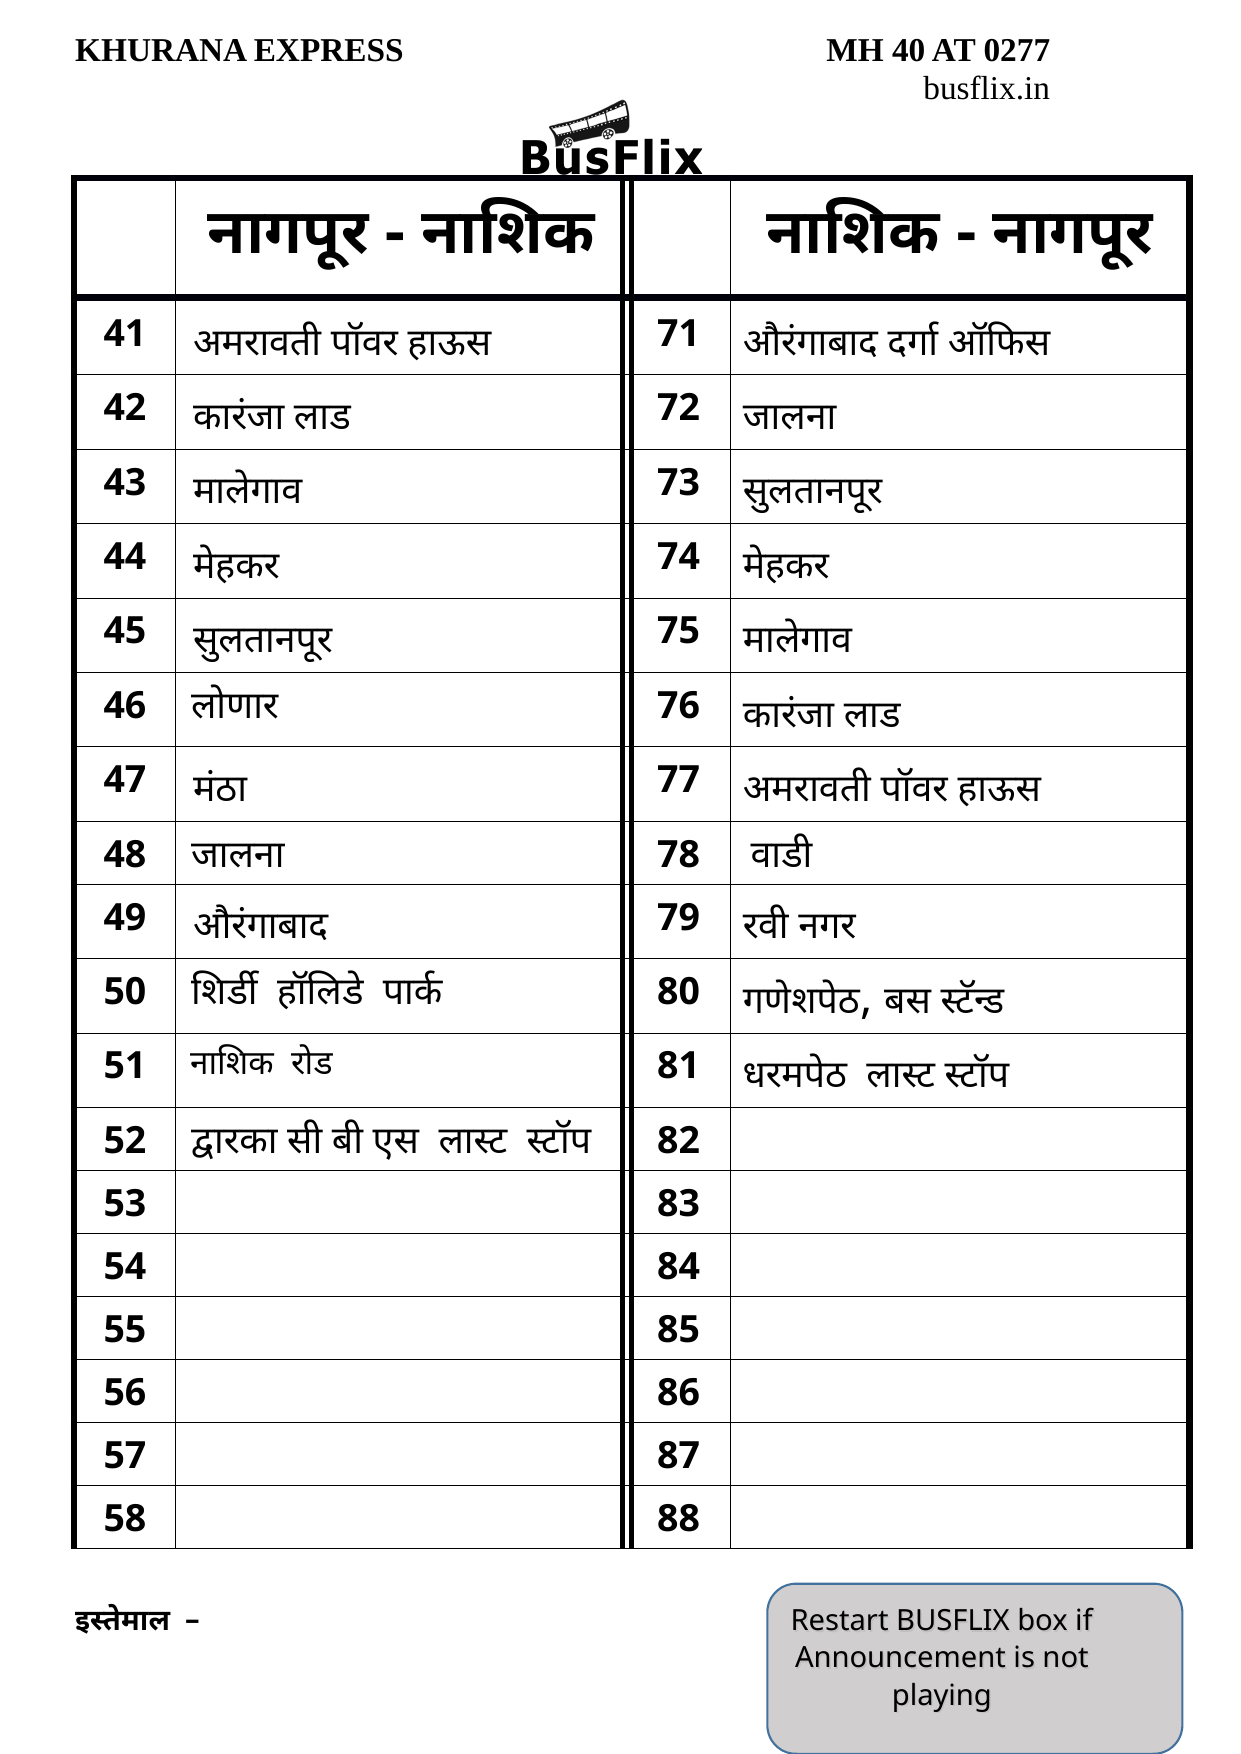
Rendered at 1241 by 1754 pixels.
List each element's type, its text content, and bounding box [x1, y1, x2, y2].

table_cell [731, 1171, 1186, 1233]
table_cell 81 [634, 1034, 730, 1107]
table_cell धरमपेठ लास्ट स्टॉप [731, 1034, 1186, 1107]
table_cell 54 [77, 1234, 175, 1296]
table_cell मालेगाव [176, 450, 620, 523]
table_cell 79 [634, 885, 730, 958]
table_cell [176, 1297, 620, 1359]
table_cell [176, 1423, 620, 1485]
table_cell [731, 1108, 1186, 1170]
table_cell नाशिक रोड [176, 1034, 620, 1107]
table_cell [176, 1234, 620, 1296]
table_header [77, 181, 175, 294]
table_cell कारंजा लाड [176, 375, 620, 449]
table_cell 47 [77, 747, 175, 821]
table_cell 75 [634, 599, 730, 672]
text इस्तेमाल – [75, 1599, 768, 1639]
table_cell 82 [634, 1108, 730, 1170]
table_cell 77 [634, 747, 730, 821]
table_cell 48 [77, 822, 175, 884]
table_cell मेहकर [176, 524, 620, 597]
table_cell 55 [77, 1297, 175, 1359]
table_cell 76 [634, 673, 730, 746]
table_cell 71 [634, 301, 730, 374]
table_cell वाडी [731, 822, 1186, 884]
table_cell लोणार [176, 673, 620, 746]
table_cell 52 [77, 1108, 175, 1170]
table_cell रवी नगर [731, 885, 1186, 958]
table_cell 51 [77, 1034, 175, 1107]
table_cell [176, 1486, 620, 1548]
table_header [634, 181, 730, 294]
table_cell सुलतानपूर [731, 450, 1186, 523]
table_cell [176, 1360, 620, 1422]
table_cell औरंगाबाद [176, 885, 620, 958]
table_cell 58 [77, 1486, 175, 1548]
table_cell 87 [634, 1423, 730, 1485]
table_cell जालना [731, 375, 1186, 449]
table_cell 53 [77, 1171, 175, 1233]
table_cell 84 [634, 1234, 730, 1296]
table_cell औरंगाबाद दर्गा ऑफिस [731, 301, 1186, 374]
table_cell 57 [77, 1423, 175, 1485]
table_cell 88 [634, 1486, 730, 1548]
table_cell 83 [634, 1171, 730, 1233]
table_cell मेहकर [731, 524, 1186, 597]
table_cell शिर्डी हॉलिडे पार्क [176, 959, 620, 1032]
table_header नाशिक - नागपूर [731, 181, 1186, 294]
table_cell [731, 1234, 1186, 1296]
table_cell 56 [77, 1360, 175, 1422]
table_cell [731, 1423, 1186, 1485]
table_cell 43 [77, 450, 175, 523]
table_cell 50 [77, 959, 175, 1032]
table_cell 41 [77, 301, 175, 374]
table_cell मालेगाव [731, 599, 1186, 672]
table_cell [731, 1297, 1186, 1359]
table_cell [176, 1171, 620, 1233]
table_cell मंठा [176, 747, 620, 821]
table_header नागपूर - नाशिक [176, 181, 620, 294]
table_cell 42 [77, 375, 175, 449]
table_cell 49 [77, 885, 175, 958]
table_cell 80 [634, 959, 730, 1032]
table_cell 78 [634, 822, 730, 884]
table_cell सुलतानपूर [176, 599, 620, 672]
table_cell 73 [634, 450, 730, 523]
table_cell 44 [77, 524, 175, 597]
table_cell द्वारका सी बी एस लास्ट स्टॉप [176, 1108, 620, 1170]
table_cell अमरावती पॉवर हाऊस [176, 301, 620, 374]
table_cell 85 [634, 1297, 730, 1359]
table_cell 45 [77, 599, 175, 672]
table_cell [731, 1360, 1186, 1422]
table_cell जालना [176, 822, 620, 884]
table_cell 74 [634, 524, 730, 597]
table_cell 46 [77, 673, 175, 746]
table_cell 86 [634, 1360, 730, 1422]
table_cell [731, 1486, 1186, 1548]
table_cell 72 [634, 375, 730, 449]
table_cell गणेशपेठ, बस स्टॅन्ड [731, 959, 1186, 1032]
table_cell अमरावती पॉवर हाऊस [731, 747, 1186, 821]
table_cell कारंजा लाड [731, 673, 1186, 746]
